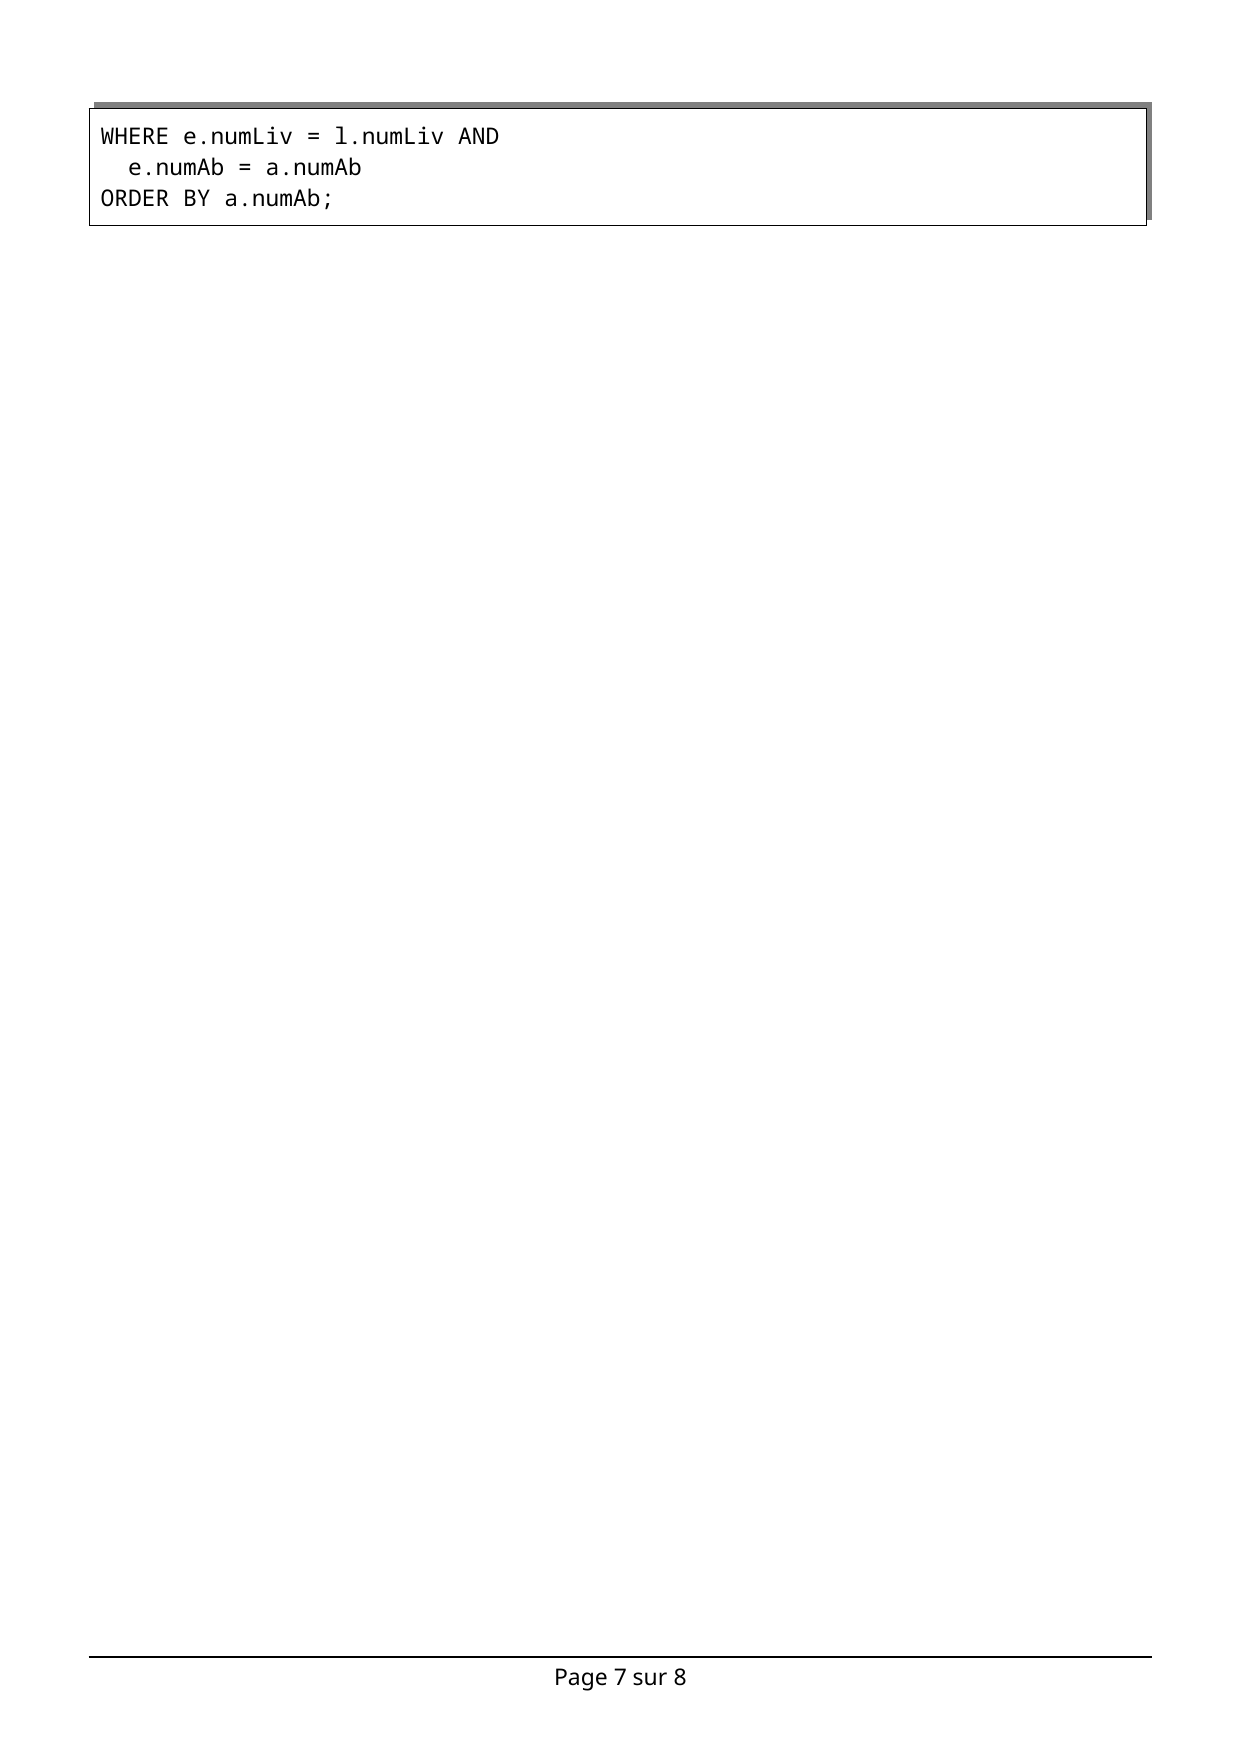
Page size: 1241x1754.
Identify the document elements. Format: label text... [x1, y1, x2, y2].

text ORDER BY a.numAb; [90, 171, 1146, 225]
text e.numAb = a.numAb [90, 139, 1146, 171]
text WHERE e.numLiv = l.numLiv AND [90, 109, 1146, 139]
